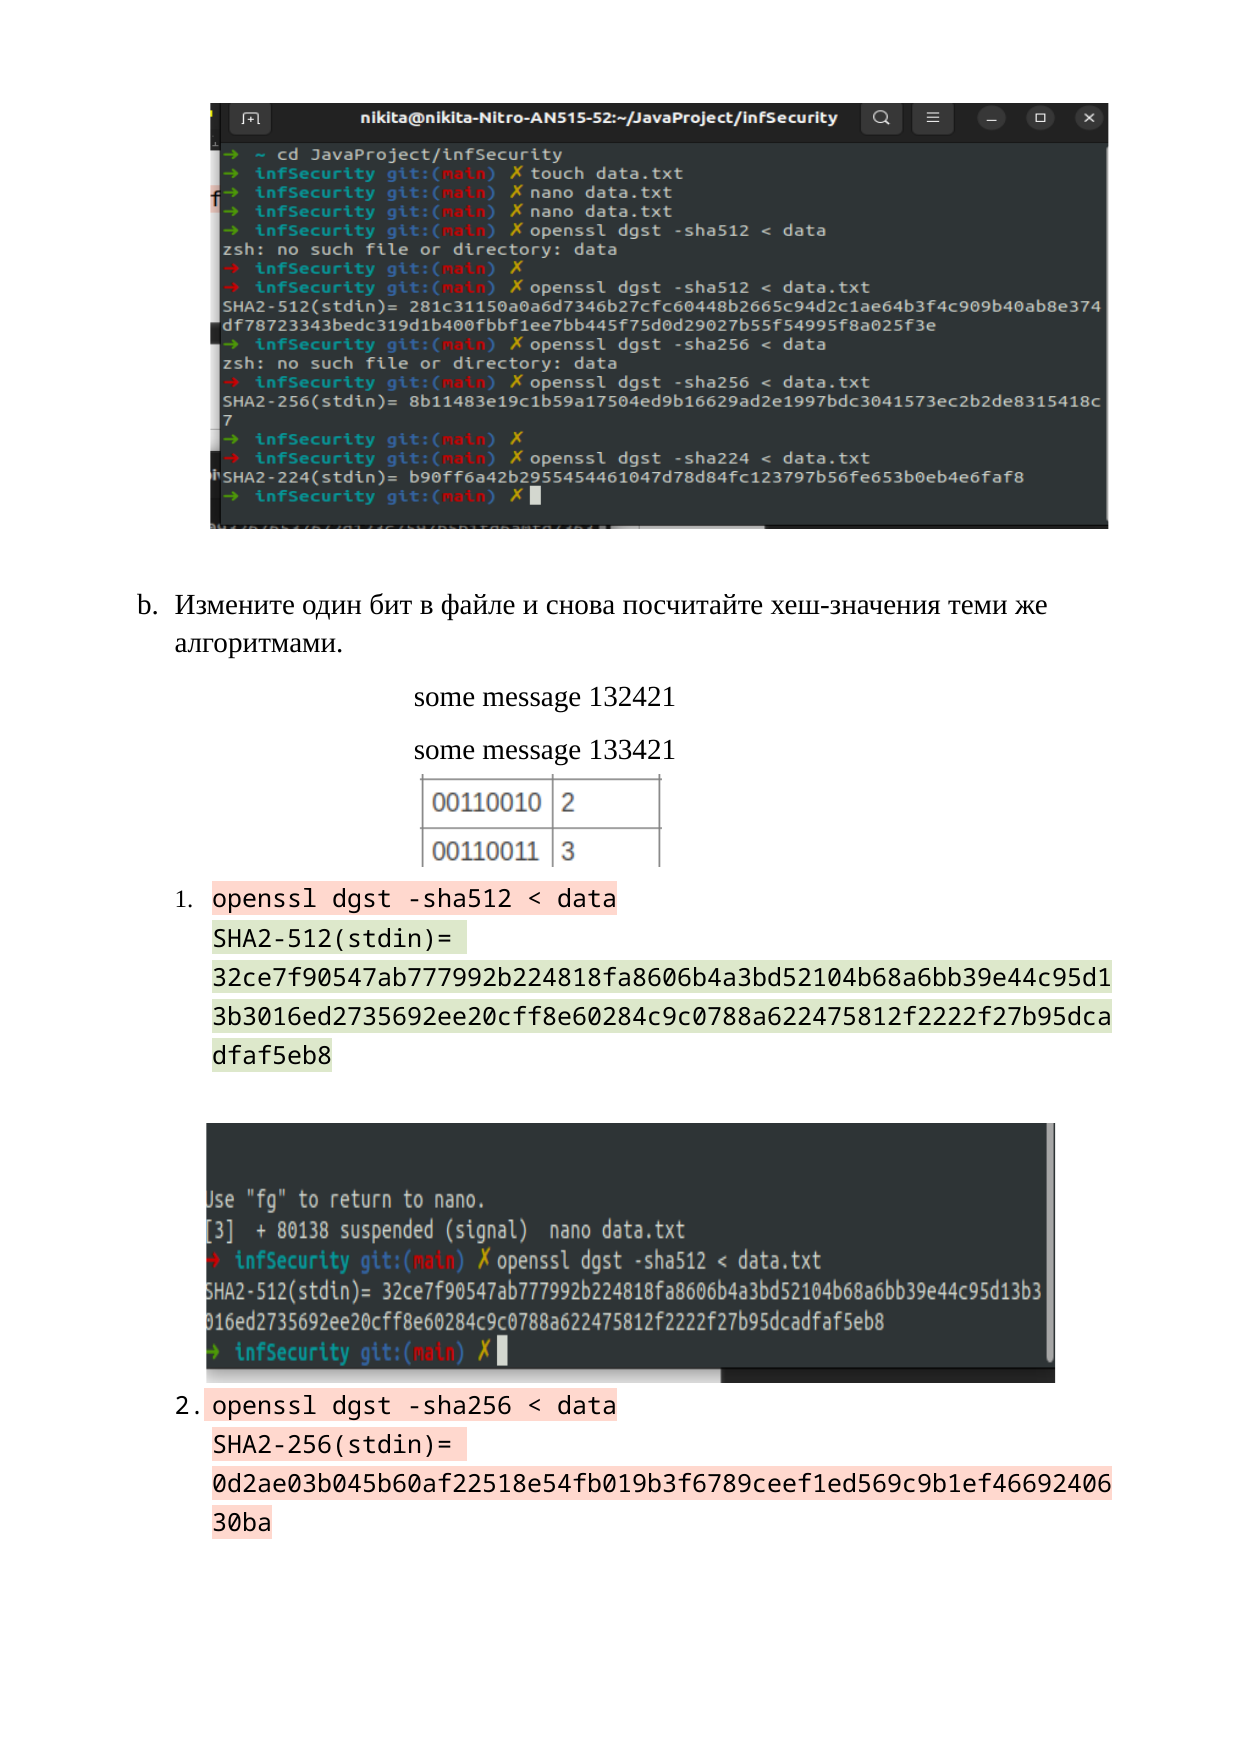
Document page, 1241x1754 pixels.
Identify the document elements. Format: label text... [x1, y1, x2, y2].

picture [206, 1123, 1055, 1383]
list openssl dgst -sha256 < data SHA2-256(stdin)= 0d2ae03b045b60af22518e54fb019b3f6789ceef1ed569c9b1ef4669240630ba [174, 1116, 1122, 1539]
picture [210, 103, 1109, 529]
list openssl dgst -sha512 < data SHA2-512(stdin)= 32ce7f90547ab777992b224818fa8606b4a3bd52104b68a6bb39e44c95d13b3016ed2735692ee20cff8e60284c9c0788a622475812f2222f27b95dcadfaf5eb8 [174, 881, 1122, 1072]
text some message 132421 [118, 679, 1122, 712]
list Измените один бит в файле и снова посчитайте хеш-значения теми же алгоритмами. [137, 587, 1122, 659]
text some message 133421 [118, 732, 1122, 765]
picture [419, 774, 662, 867]
